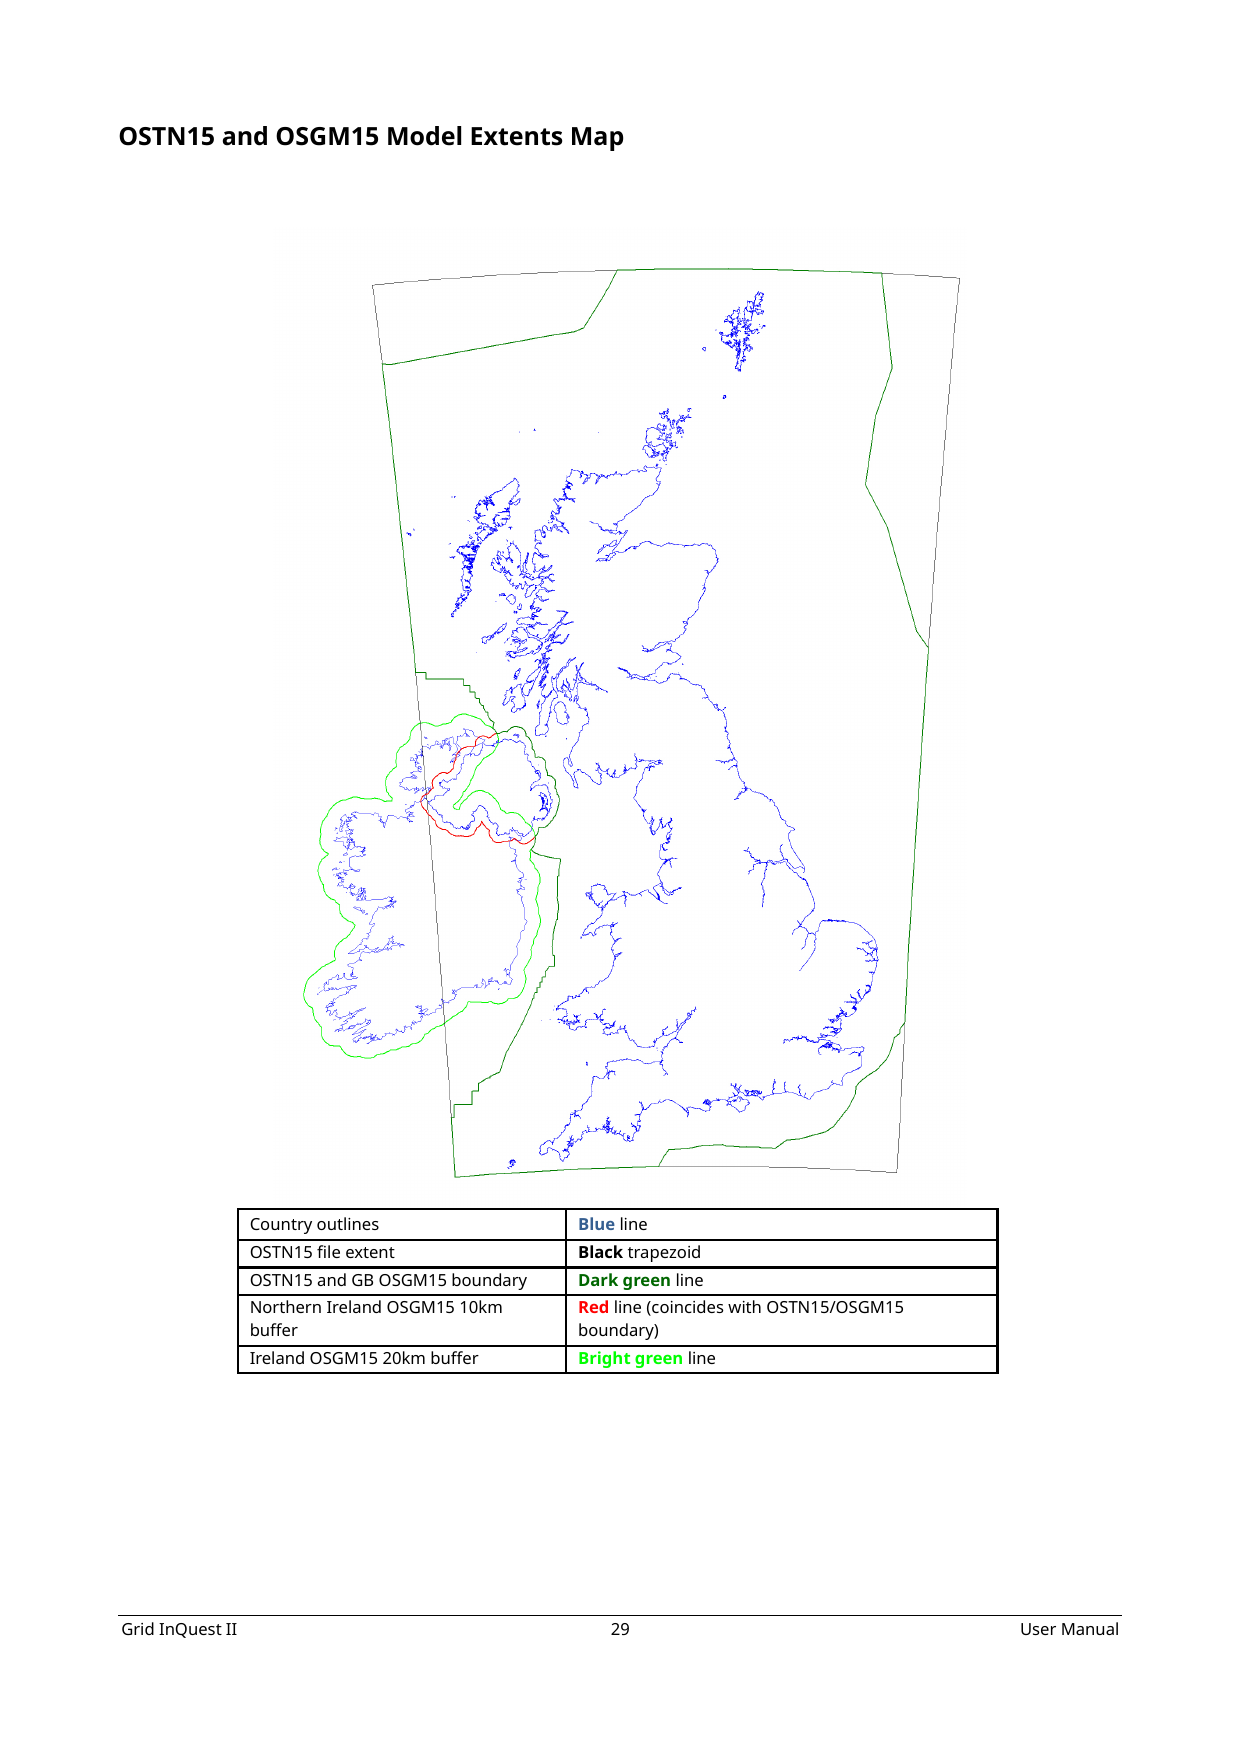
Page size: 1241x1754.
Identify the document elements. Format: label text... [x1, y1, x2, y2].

picture [272, 227, 968, 1208]
table_header Country outlines [239, 1210, 565, 1239]
table_cell OSTN15 file extent [239, 1241, 565, 1266]
subtitle OSTN15 and OSGM15 Model Extents Map [118, 118, 1122, 152]
table_cell Black trapezoid [567, 1241, 996, 1266]
table_cell OSTN15 and GB OSGM15 boundary [239, 1269, 565, 1294]
table_cell Bright green line [567, 1347, 996, 1372]
table_cell Dark green line [567, 1269, 996, 1294]
table_cell Ireland OSGM15 20km buffer [239, 1347, 565, 1372]
table_header Blue line [567, 1210, 996, 1239]
table_cell Northern Ireland OSGM15 10km buffer [239, 1296, 565, 1344]
table_cell Red line (coincides with OSTN15/OSGM15 boundary) [567, 1296, 996, 1344]
